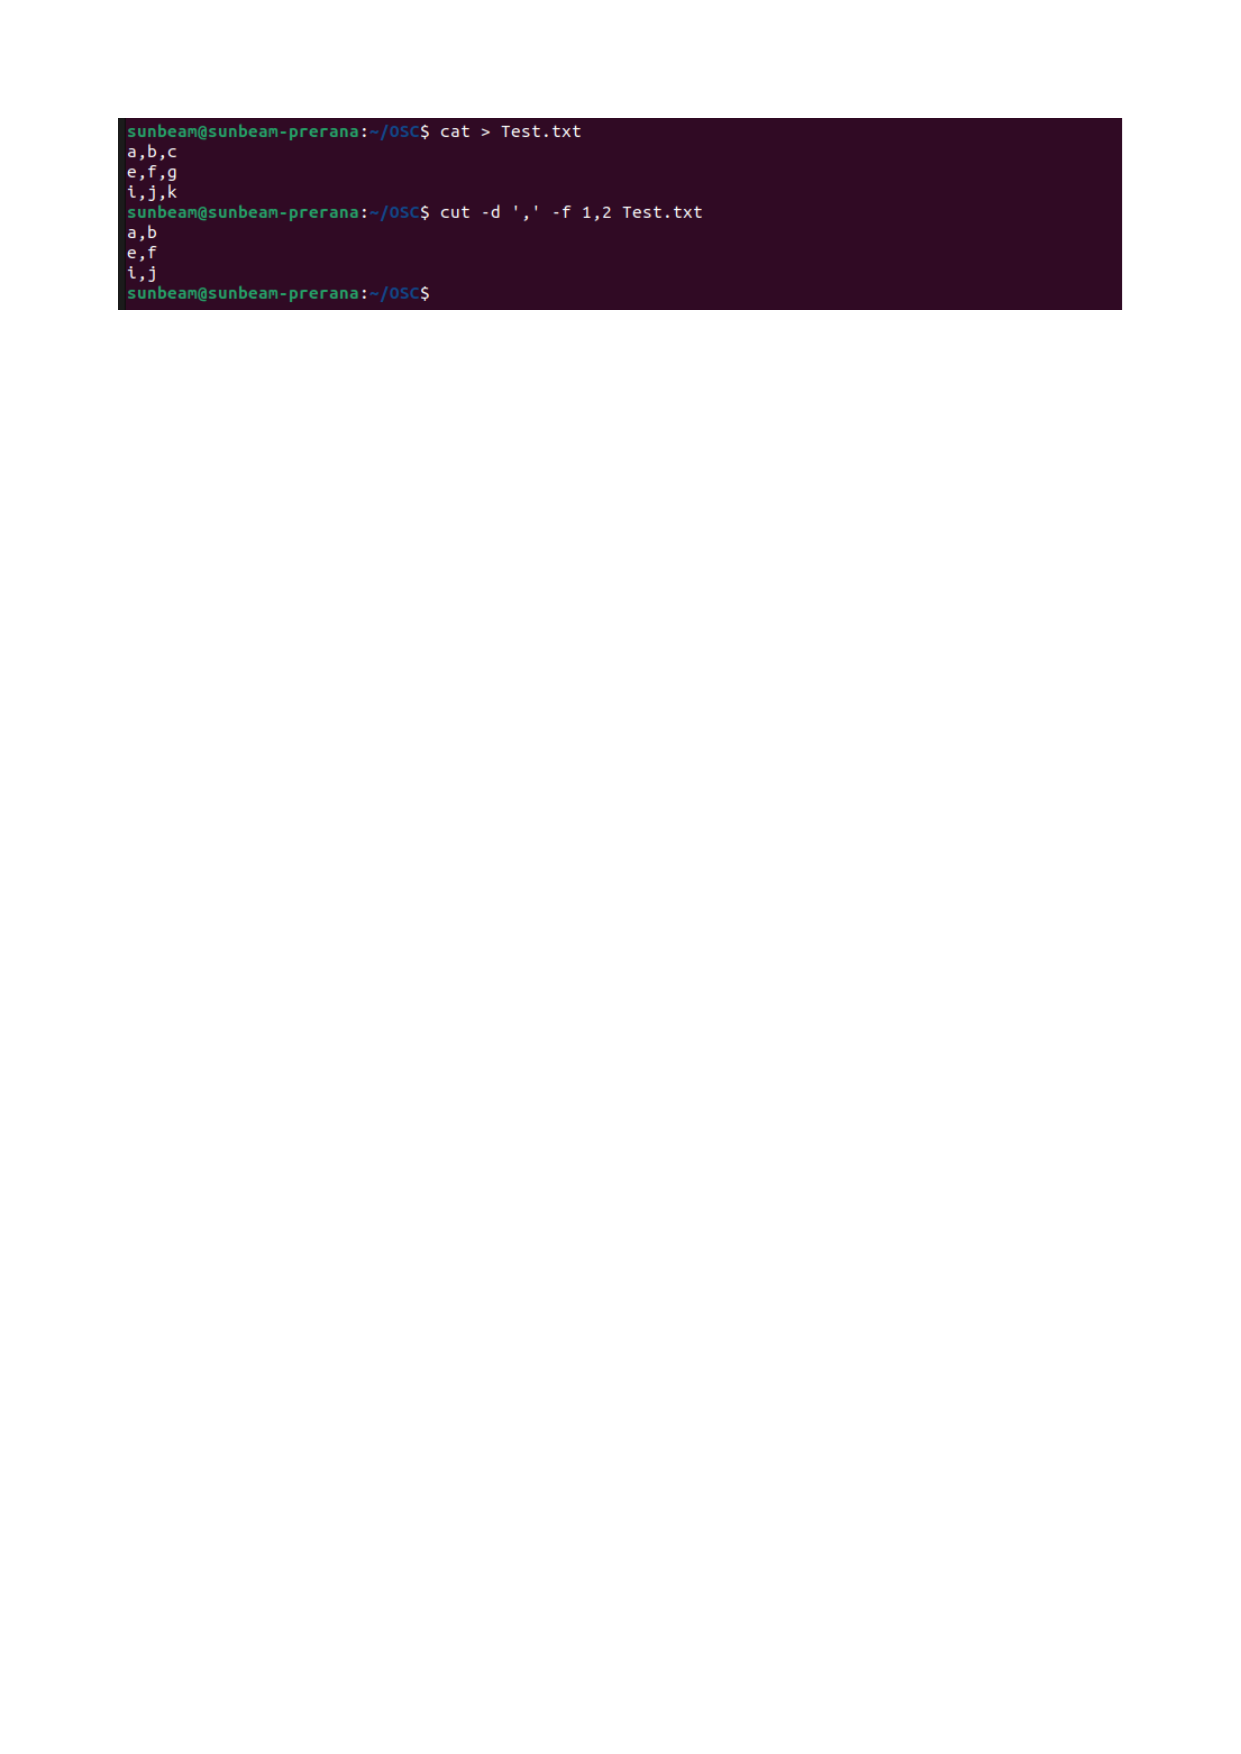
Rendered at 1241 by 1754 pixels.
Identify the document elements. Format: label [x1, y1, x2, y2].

picture [118, 118, 1123, 310]
